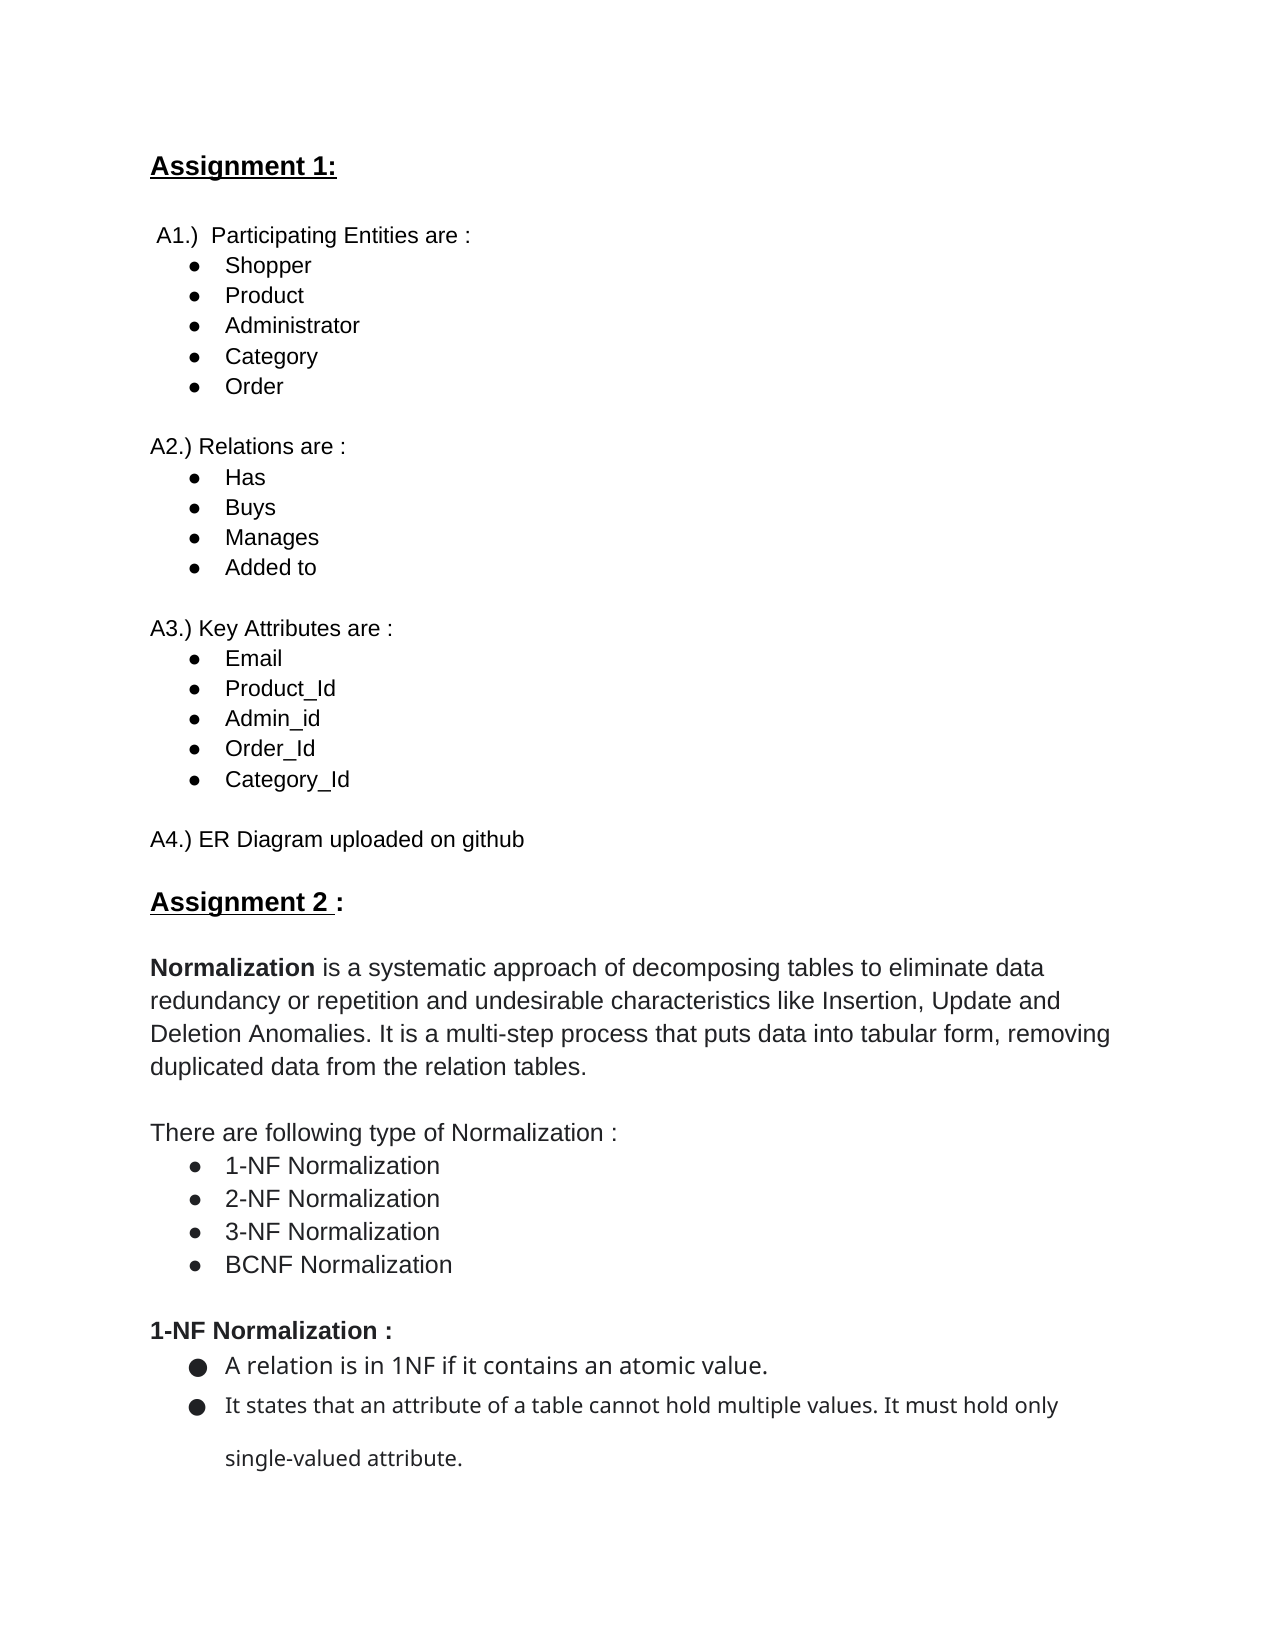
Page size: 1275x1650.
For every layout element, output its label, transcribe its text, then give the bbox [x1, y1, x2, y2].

list Shopper [187, 252, 1125, 278]
list Administrator [187, 312, 1125, 339]
list Email [187, 645, 1125, 671]
list 3-NF Normalization [187, 1217, 1125, 1246]
text Assignment 2 : [150, 886, 1125, 918]
list Admin_id [187, 705, 1125, 732]
list Manages [187, 524, 1125, 550]
list Buys [187, 494, 1125, 520]
text Normalization is a systematic approach of decomposing tables to eliminate data redundancy or repetition and undesirable characteristics like Insertion, Update and Deletion Anomalies. It is a multi-step process that puts data into tabular form, removing duplicated data from the relation tables. [150, 953, 1125, 1080]
text 1-NF Normalization : [150, 1316, 1125, 1344]
text A4.) ER Diagram uploaded on github [150, 826, 1125, 852]
list Added to [187, 554, 1125, 581]
list Category_Id [187, 766, 1125, 792]
list Product_Id [187, 675, 1125, 701]
list It states that an attribute of a table cannot hold multiple values. It must hold only single-valued attribute. [187, 1386, 1125, 1477]
text A3.) Key Attributes are : [150, 614, 1125, 641]
list BCNF Normalization [187, 1250, 1125, 1278]
list Category [187, 343, 1125, 369]
list 2-NF Normalization [187, 1184, 1125, 1212]
text A2.) Relations are : [150, 433, 1125, 460]
list Has [187, 463, 1125, 490]
text A1.) Participating Entities are : [150, 222, 1125, 248]
list Order_Id [187, 735, 1125, 762]
list Order [187, 373, 1125, 399]
list 1-NF Normalization [187, 1151, 1125, 1179]
text Assignment 1: [150, 150, 1125, 181]
list A relation is in 1NF if it contains an atomic value. [187, 1349, 1125, 1381]
list Product [187, 282, 1125, 309]
text There are following type of Normalization : [150, 1118, 1125, 1146]
